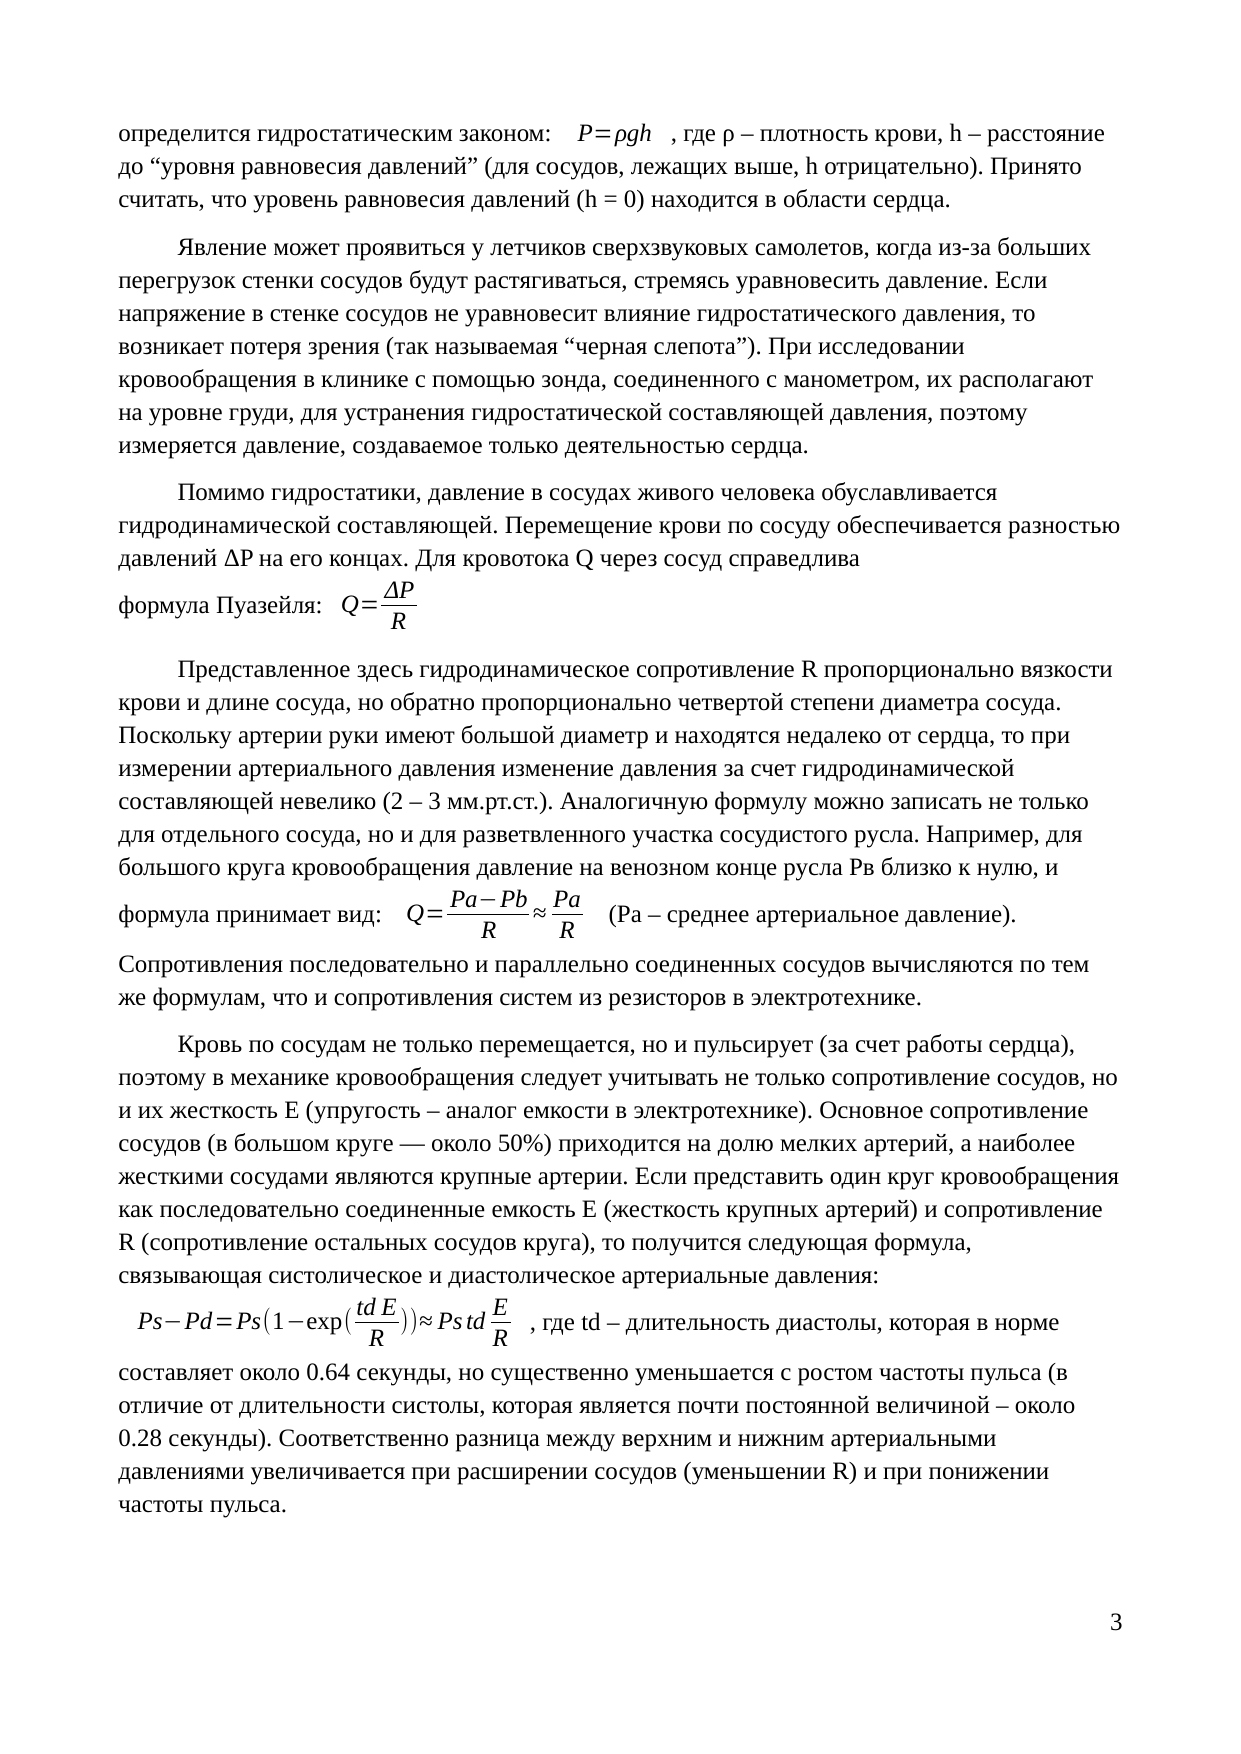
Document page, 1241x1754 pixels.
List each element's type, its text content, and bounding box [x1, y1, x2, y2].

text Кровь по сосудам не только перемещается, но и пульсирует (за счет работы сердца), поэтому в механике кровообращения следует учитывать не только сопротивление сосудов, но и их жесткость E (упругость – аналог емкости в электротехнике). Основное сопротивление сосудов (в большом круге — около 50%) приходится на долю мелких артерий, а наиболее жесткими сосудами являются крупные артерии. Если представить один круг кровообращения как последовательно соединенные емкость E (жесткость крупных артерий) и сопротивление R (сопротивление остальных сосудов круга), то получится следующая формула, связывающая систолическое и диастолическое артериальные давления: , где td – длительность диастолы, которая в норме составляет около 0.64 секунды, но существенно уменьшается с ростом частоты пульса (в отличие от длительности систолы, которая является почти постоянной величиной – около 0.28 секунды). Соответственно разница между верхним и нижним артериальными давлениями увеличивается при расширении сосудов (уменьшении R) и при понижении частоты пульса. [118, 1029, 1122, 1518]
text определится гидростатическим законом: , где ρ – плотность крови, h – расстояние до “уровня равновесия давлений” (для сосудов, лежащих выше, h отрицательно). Принято считать, что уровень равновесия давлений (h = 0) находится в области сердца. [118, 118, 1122, 213]
text Помимо гидростатики, давление в сосудах живого человека обуславливается гидродинамической составляющей. Перемещение крови по сосуду обеспечивается разностью давлений ΔP на его концах. Для кровотока Q через сосуд справедлива формула Пуазейля: [118, 477, 1122, 636]
text Представленное здесь гидродинамическое сопротивление R пропорционально вязкости крови и длине сосуда, но обратно пропорционально четвертой степени диаметра сосуда. Поскольку артерии руки имеют большой диаметр и находятся недалеко от сердца, то при измерении артериального давления изменение давления за счет гидродинамической составляющей невелико (2 – 3 мм.рт.ст.). Аналогичную формулу можно записать не только для отдельного сосуда, но и для разветвленного участка сосудистого русла. Например, для большого круга кровообращения давление на венозном конце русла Pв близко к нулю, и формула принимает вид: (Pa – среднее артериальное давление). Сопротивления последовательно и параллельно соединенных сосудов вычисляются по тем же формулам, что и сопротивления систем из резисторов в электротехнике. [118, 654, 1122, 1011]
text Явление может проявиться у летчиков сверхзвуковых самолетов, когда из-за больших перегрузок стенки сосудов будут растягиваться, стремясь уравновесить давление. Если напряжение в стенке сосудов не уравновесит влияние гидростатического давления, то возникает потеря зрения (так называемая “черная слепота”). При исследовании кровообращения в клинике с помощью зонда, соединенного с манометром, их располагают на уровне груди, для устранения гидростатической составляющей давления, поэтому измеряется давление, создаваемое только деятельностью сердца. [118, 232, 1122, 459]
